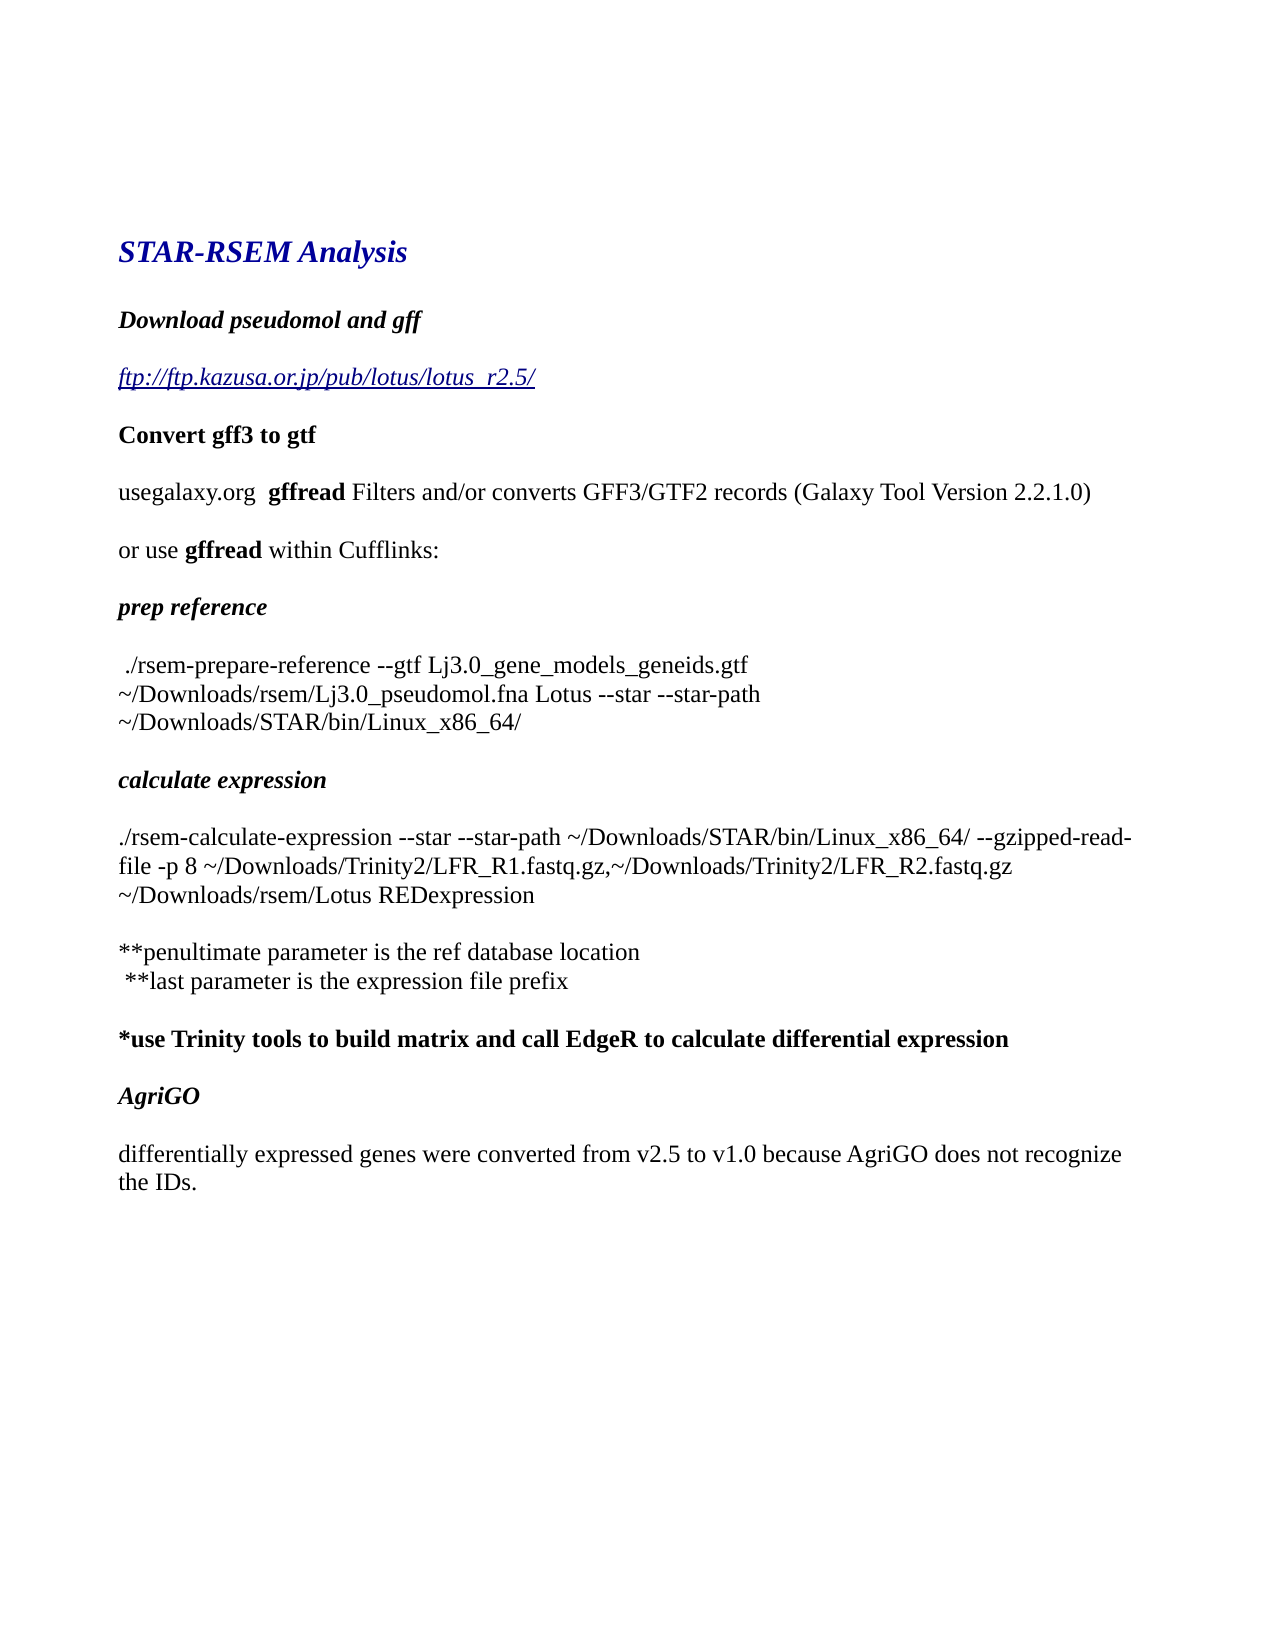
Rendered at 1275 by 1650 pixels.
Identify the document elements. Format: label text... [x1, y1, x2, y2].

text ./rsem-prepare-reference --gtf Lj3.0_gene_models_geneids.gtf ~/Downloads/rsem/Lj3.0_pseudomol.fna Lotus --star --star-path ~/Downloads/STAR/bin/Linux_x86_64/ [118, 650, 1157, 736]
text *use Trinity tools to build matrix and call EdgeR to calculate differential expression [118, 1024, 1157, 1052]
text Convert gff3 to gtf [118, 420, 1157, 449]
text prep reference [118, 592, 1157, 621]
text **last parameter is the expression file prefix [118, 966, 1157, 995]
text calculate expression [118, 765, 1157, 794]
text usegalaxy.org gffread Filters and/or converts GFF3/GTF2 records (Galaxy Tool Version 2.2.1.0) [118, 477, 1157, 506]
text ftp://ftp.kazusa.or.jp/pub/lotus/lotus_r2.5/ [118, 362, 1157, 391]
text differentially expressed genes were converted from v2.5 to v1.0 because AgriGO does not recognize the IDs. [118, 1139, 1157, 1196]
text ./rsem-calculate-expression --star --star-path ~/Downloads/STAR/bin/Linux_x86_64/ --gzipped-read-file -p 8 ~/Downloads/Trinity2/LFR_R1.fastq.gz,~/Downloads/Trinity2/LFR_R2.fastq.gz ~/Downloads/rsem/Lotus REDexpression [118, 822, 1157, 909]
text or use gffread within Cufflinks: [118, 535, 1157, 564]
text STAR-RSEM Analysis [118, 233, 1157, 269]
text Download pseudomol and gff [118, 305, 1157, 334]
text **penultimate parameter is the ref database location [118, 937, 1157, 966]
text AgriGO [118, 1081, 1157, 1110]
